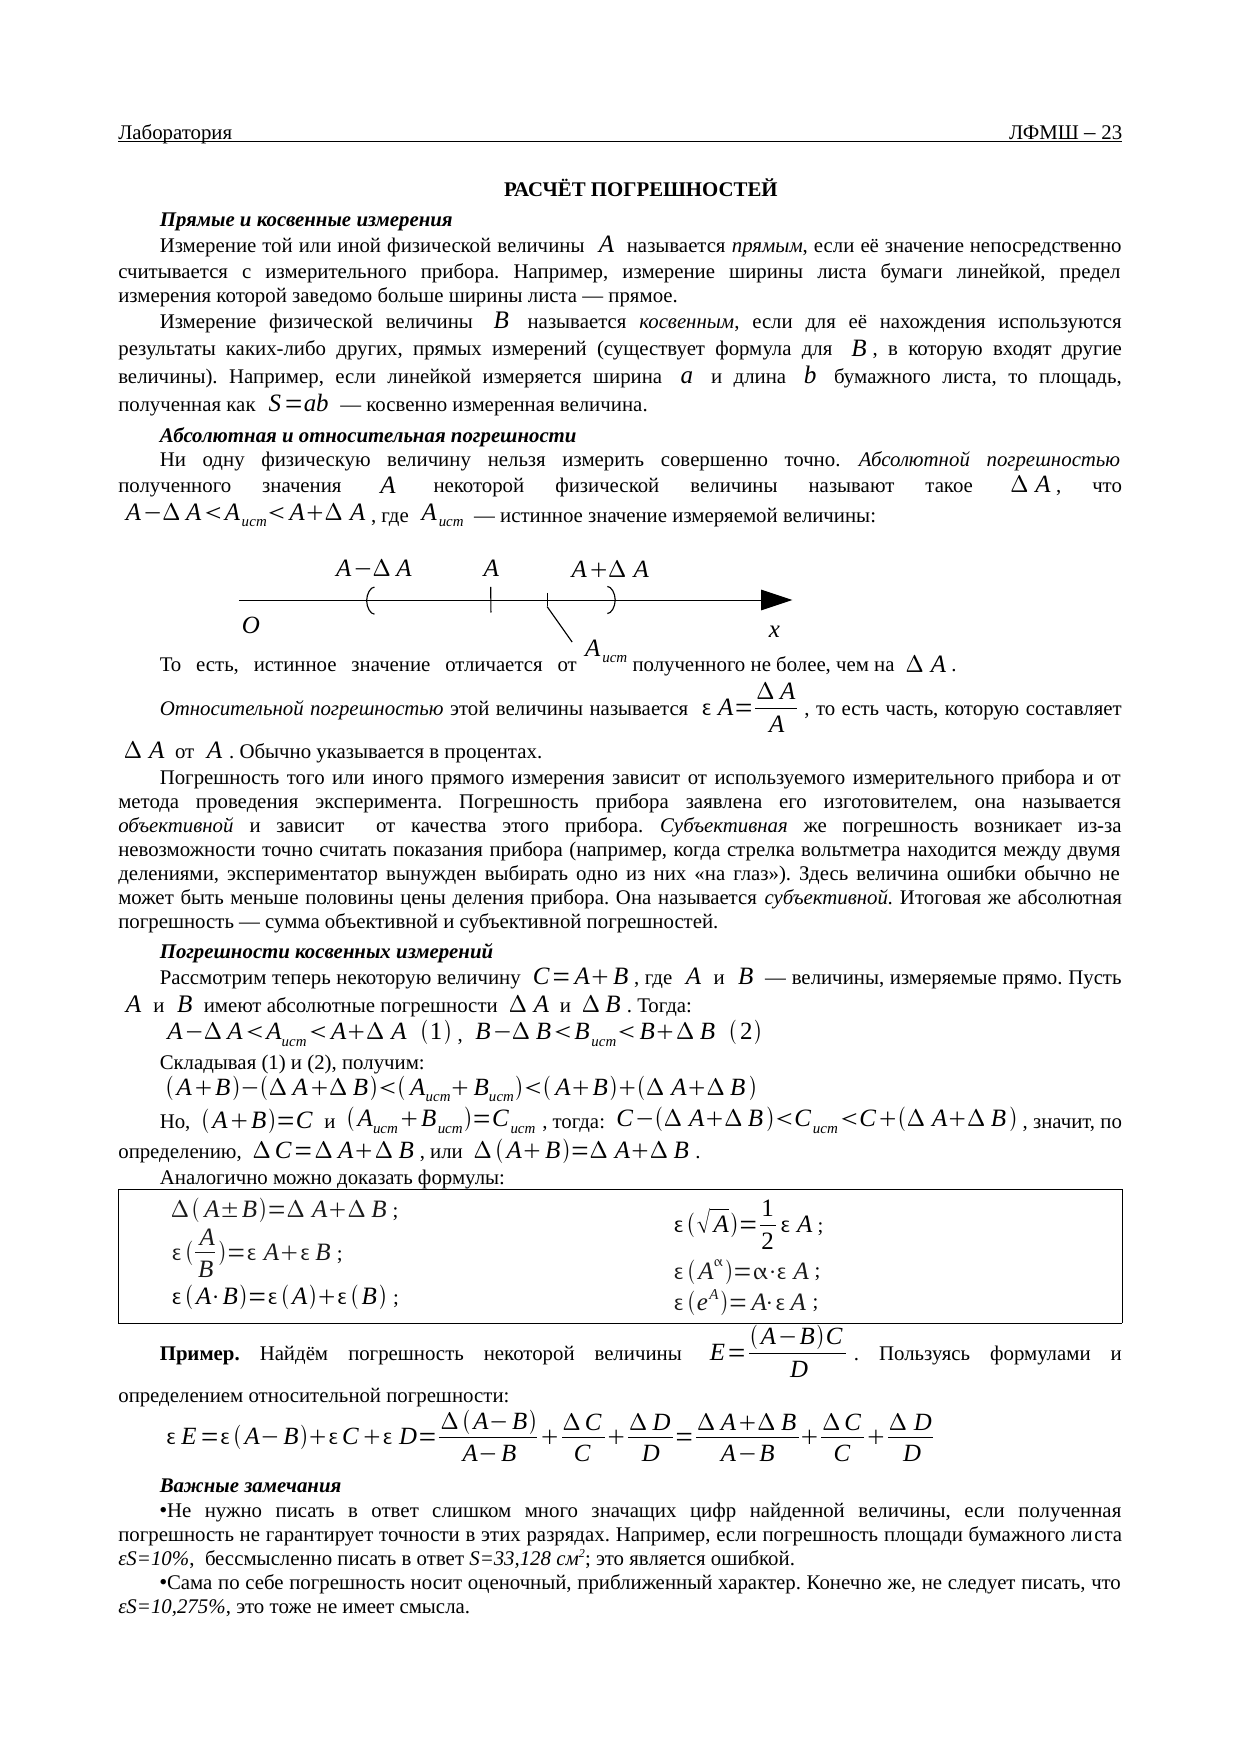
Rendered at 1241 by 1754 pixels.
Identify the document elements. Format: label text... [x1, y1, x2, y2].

text Прямые и косвенные измерения [118, 207, 1122, 231]
list Сама по себе погрешность носит оценочный, приближенный характер. Конечно же, не следует писать, что εS=10,275%, это тоже не имеет смысла. [118, 1570, 1122, 1618]
text Но, и , тогда: , значит, по определению, , или . [118, 1105, 1122, 1165]
list Не нужно писать в ответ слишком много значащих цифр найденной величины, если полученная погрешность не гарантирует точности в этих разрядах. Например, если погрешность площади бумажного листа εS=10%, бессмысленно писать в ответ S=33,128 см2; это является ошибкой. [118, 1497, 1122, 1570]
text Ни одну физическую величину нельзя измерить совершенно точно. Абсолютной погрешностью полученного значения некоторой физической величины называют такое , что , где — истинное значение измеряемой величины: [118, 447, 1122, 530]
text Абсолютная и относительная погрешности [118, 423, 1122, 447]
text Складывая (1) и (2), получим: [118, 1050, 1122, 1074]
text РАСЧЁТ ПОГРЕШНОСТЕЙ [118, 177, 1122, 201]
text Погрешность того или иного прямого измерения зависит от используемого измерительного прибора и от метода проведения эксперимента. Погрешность прибора заявлена его изготовителем, она называется объективной и зависит от качества этого прибора. Субъективная же погрешность возникает из-за невозможности точно считать показания прибора (например, когда стрелка вольтметра находится между двумя делениями, экспериментатор вынужден выбирать одно из них «на глаз»). Здесь величина ошибки обычно не может быть меньше половины цены деления прибора. Она называется субъективной. Итоговая же абсолютная погрешность — сумма объективной и субъективной погрешностей. [118, 765, 1122, 933]
text Рассмотрим теперь некоторую величину , где и — величины, измеряемые прямо. Пусть и имеют абсолютные погрешности и . Тогда: [118, 963, 1122, 1018]
text Аналогично можно доказать формулы: [118, 1165, 1122, 1189]
text Важные замечания [118, 1473, 1122, 1497]
text Измерение той или иной физической величины называется прямым, если её значение непосредственно считывается с измерительного прибора. Например, измерение ширины листа бумаги линейкой, предел измерения которой заведомо больше ширины листа — прямое. [118, 231, 1122, 307]
text , [118, 1018, 1122, 1050]
text Пример. Найдём погрешность некоторой величины . Пользуясь формулами и определением относительной погрешности: [118, 1324, 1122, 1407]
text Измерение физической величины называется косвенным, если для её нахождения используются результаты каких-либо других, прямых измерений (существует формула для , в которую входят другие величины). Например, если линейкой измеряется ширина и длина бумажного листа, то площадь, полученная как — косвенно измеренная величина. [118, 307, 1122, 417]
text То есть, истинное значение отличается от полученного не более, чем на . [118, 651, 1122, 678]
text Погрешности косвенных измерений [118, 939, 1122, 963]
text Относительной погрешностью этой величины называется , то есть часть, которую составляет от . Обычно указывается в процентах. [118, 678, 1122, 765]
table_header ; ; ; [620, 1190, 1122, 1323]
table_header ; ; ; [119, 1190, 620, 1323]
